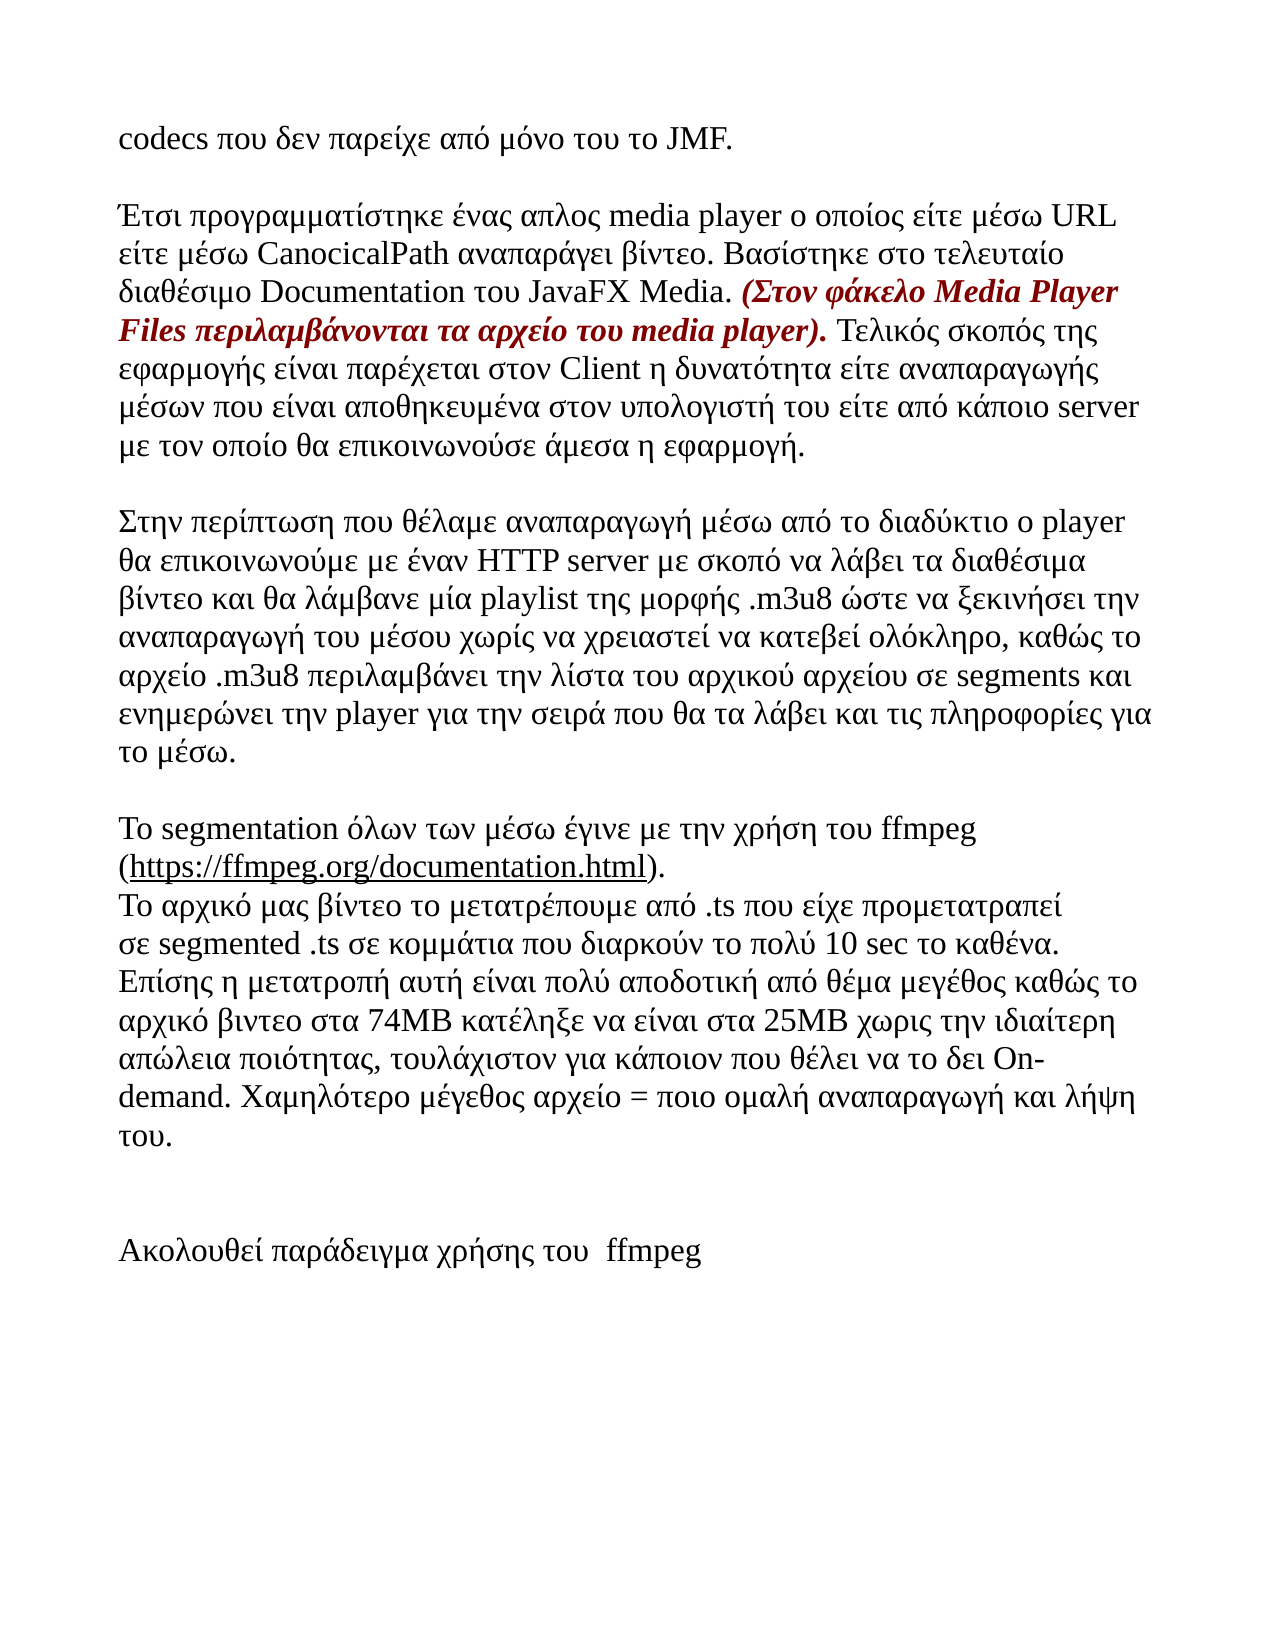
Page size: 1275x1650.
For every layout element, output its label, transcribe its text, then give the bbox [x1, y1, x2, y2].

text σε segmented .ts σε κομμάτια που διαρκούν το πολύ 10 sec το καθένα. [118, 923, 1157, 961]
text Στην περίπτωση που θέλαμε αναπαραγωγή μέσω από το διαδύκτιο ο player θα επικοινωνούμε με έναν ΗΤΤP server με σκοπό να λάβει τα διαθέσιμα βίντεο και θα λάμβανε μία playlist της μορφής .m3u8 ώστε να ξεκινήσει την αναπαραγωγή του μέσου χωρίς να χρειαστεί να κατεβεί ολόκληρο, καθώς το αρχείο .m3u8 περιλαμβάνει την λίστα του αρχικού αρχείου σε segments και ενημερώνει την player για την σειρά που θα τα λάβει και τις πληροφορίες για το μέσω. [118, 501, 1157, 770]
text Ακολουθεί παράδειγμα χρήσης του ffmpeg [118, 1230, 1157, 1268]
text codecs που δεν παρείχε από μόνο του το JMF. [118, 118, 1157, 156]
text Έτσι προγραμματίστηκε ένας απλος media player ο οποίος είτε μέσω URL είτε μέσω CanocicalPath αναπαράγει βίντεο. Βασίστηκε στο τελευταίο διαθέσιμο Documentation του JavaFX Media. (Στον φάκελο Media Player Files περιλαμβάνονται τα αρχείο του media player). Τελικός σκοπός της εφαρμογής είναι παρέχεται στον Client η δυνατότητα είτε αναπαραγωγής μέσων που είναι αποθηκευμένα στον υπολογιστή του είτε από κάποιο server με τον οποίο θα επικοινωνούσε άμεσα η εφαρμογή. [118, 195, 1157, 463]
text Το αρχικό μας βίντεο το μετατρέπουμε από .ts που είχε προμετατραπεί [118, 885, 1157, 923]
text Το segmentation όλων των μέσω έγινε με την χρήση του ffmpeg (https://ffmpeg.org/documentation.html). [118, 808, 1157, 885]
text Επίσης η μετατροπή αυτή είναι πολύ αποδοτική από θέμα μεγέθος καθώς το αρχικό βιντεο στα 74MB κατέληξε να είναι στα 25ΜΒ χωρις την ιδιαίτερη απώλεια ποιότητας, τουλάχιστον για κάποιον που θέλει να το δει On-demand. Χαμηλότερο μέγεθος αρχείο = ποιο ομαλή αναπαραγωγή και λήψη του. [118, 961, 1157, 1153]
